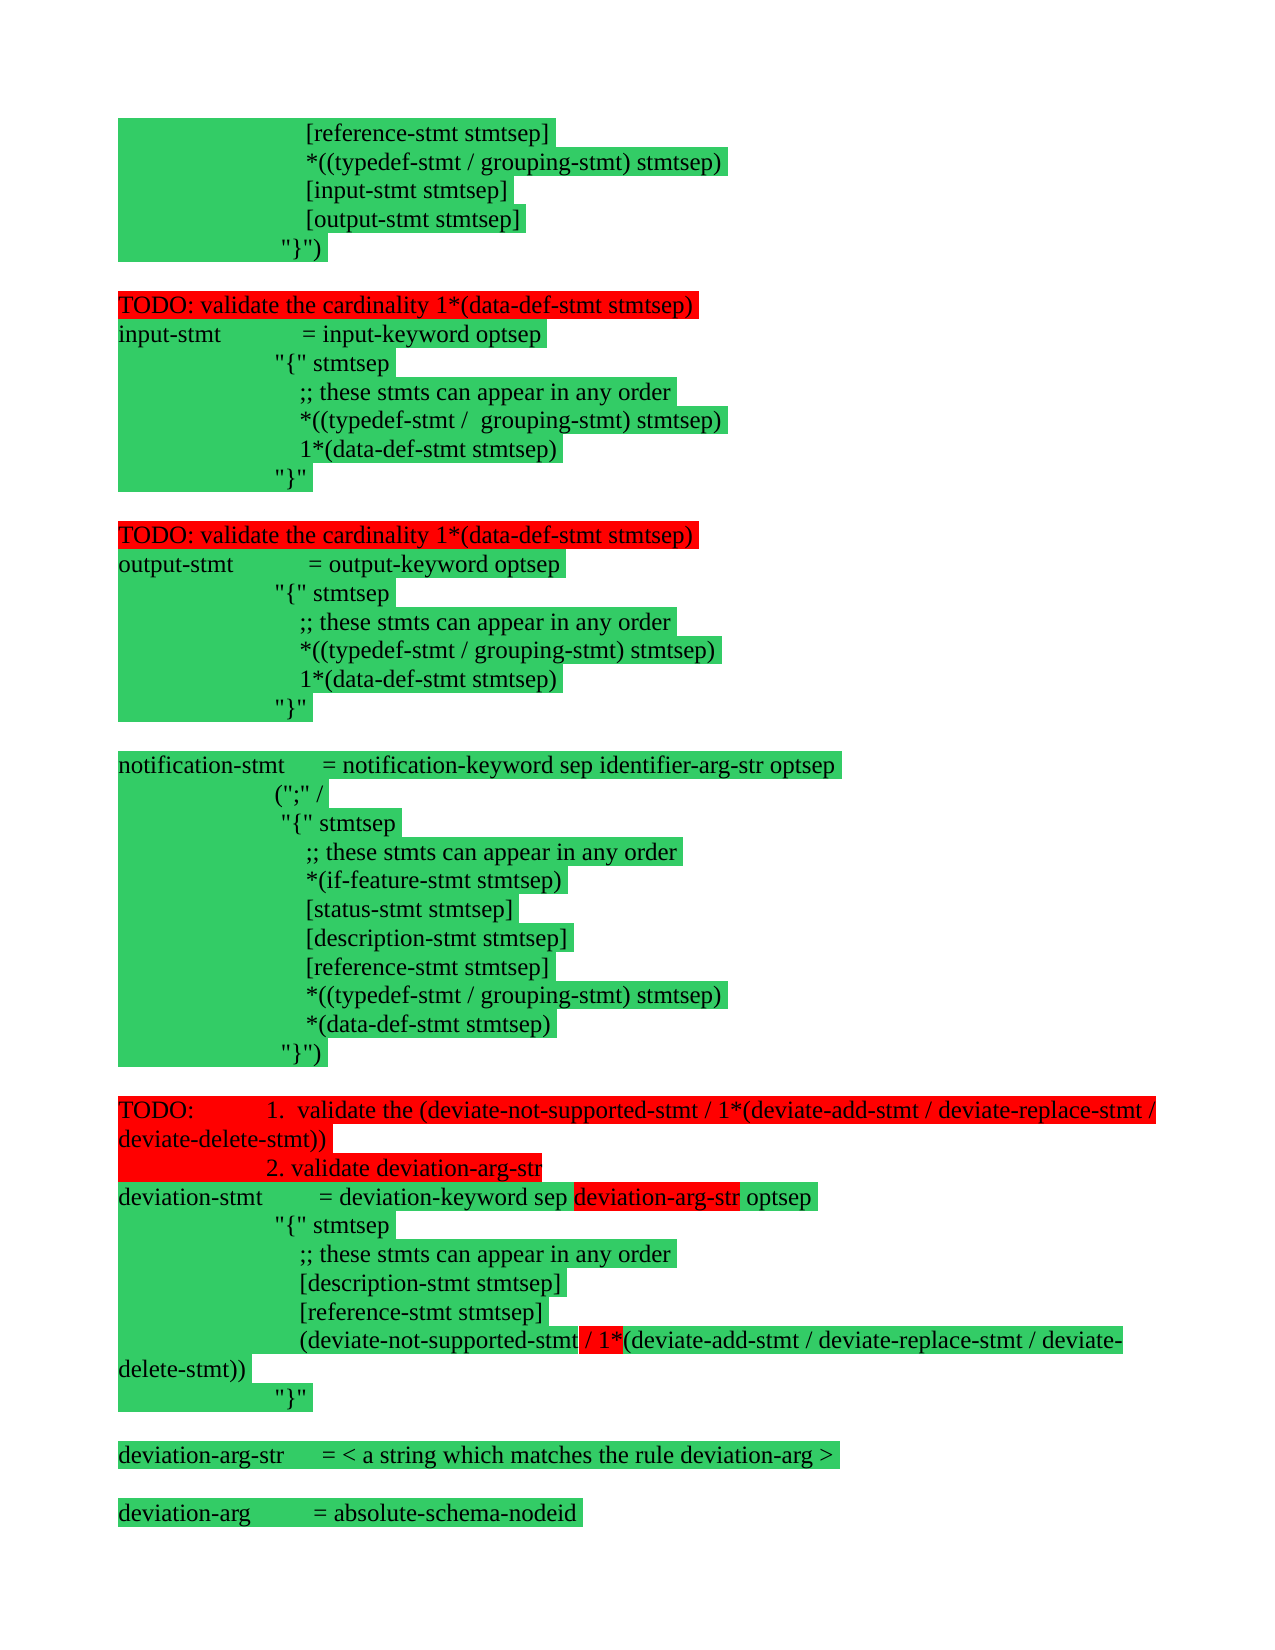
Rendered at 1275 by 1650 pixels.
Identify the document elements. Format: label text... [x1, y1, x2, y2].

text [input-stmt stmtsep] [118, 176, 1157, 204]
text "}" [118, 693, 1157, 722]
text "{" stmtsep [118, 578, 1157, 607]
text "}") [118, 1038, 1157, 1067]
text *((typedef-stmt / grouping-stmt) stmtsep) [118, 981, 1157, 1009]
text [reference-stmt stmtsep] [118, 1297, 1157, 1326]
text "{" stmtsep [118, 348, 1157, 377]
text "}" [118, 1383, 1157, 1412]
text [status-stmt stmtsep] [118, 894, 1157, 923]
text TODO: validate the cardinality 1*(data-def-stmt stmtsep) [118, 291, 1157, 319]
text 1*(data-def-stmt stmtsep) [118, 434, 1157, 463]
text [reference-stmt stmtsep] [118, 952, 1157, 981]
text *((typedef-stmt / grouping-stmt) stmtsep) [118, 636, 1157, 664]
text (deviate-not-supported-stmt / 1*(deviate-add-stmt / deviate-replace-stmt / deviate-delete-stmt)) [118, 1326, 1157, 1383]
text ;; these stmts can appear in any order [118, 1239, 1157, 1268]
text *((typedef-stmt / grouping-stmt) stmtsep) [118, 147, 1157, 176]
text "}" [118, 463, 1157, 492]
text output-stmt = output-keyword optsep [118, 549, 1157, 578]
text 2. validate deviation-arg-str [118, 1153, 1157, 1182]
text notification-stmt = notification-keyword sep identifier-arg-str optsep [118, 751, 1157, 779]
text ;; these stmts can appear in any order [118, 377, 1157, 406]
text [description-stmt stmtsep] [118, 1268, 1157, 1297]
text TODO: 1. validate the (deviate-not-supported-stmt / 1*(deviate-add-stmt / deviate-replace-stmt / deviate-delete-stmt)) [118, 1096, 1157, 1153]
text ;; these stmts can appear in any order [118, 607, 1157, 636]
text [output-stmt stmtsep] [118, 204, 1157, 233]
text TODO: validate the cardinality 1*(data-def-stmt stmtsep) [118, 521, 1157, 549]
text *(if-feature-stmt stmtsep) [118, 866, 1157, 894]
text deviation-arg-str = < a string which matches the rule deviation-arg > [118, 1441, 1157, 1469]
text *((typedef-stmt / grouping-stmt) stmtsep) [118, 406, 1157, 434]
text deviation-arg = absolute-schema-nodeid [118, 1498, 1157, 1527]
text 1*(data-def-stmt stmtsep) [118, 664, 1157, 693]
text (";" / [118, 779, 1157, 808]
text ;; these stmts can appear in any order [118, 837, 1157, 866]
text [description-stmt stmtsep] [118, 923, 1157, 952]
text input-stmt = input-keyword optsep [118, 319, 1157, 348]
text "}") [118, 233, 1157, 262]
text *(data-def-stmt stmtsep) [118, 1009, 1157, 1038]
text "{" stmtsep [118, 808, 1157, 837]
text deviation-stmt = deviation-keyword sep deviation-arg-str optsep [118, 1182, 1157, 1211]
text "{" stmtsep [118, 1211, 1157, 1239]
text [reference-stmt stmtsep] [118, 118, 1157, 147]
